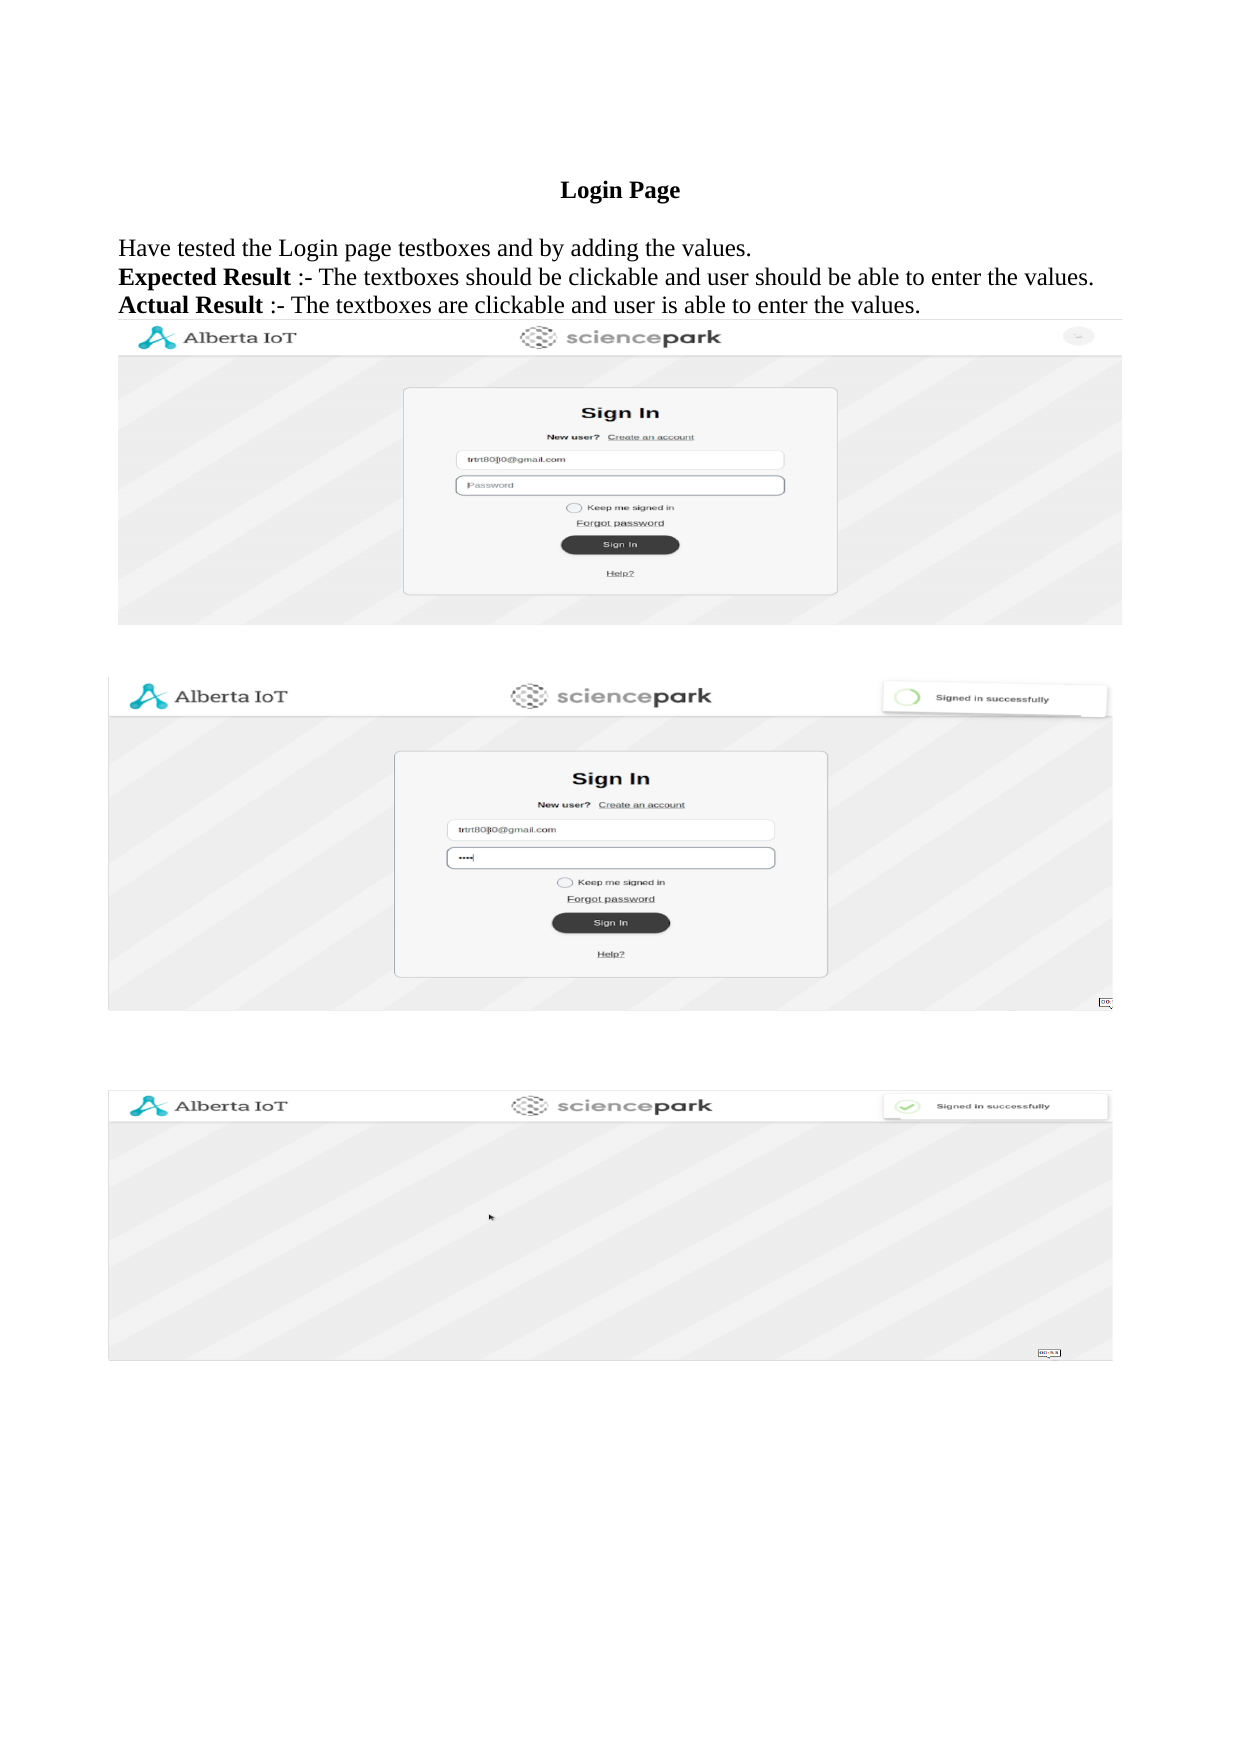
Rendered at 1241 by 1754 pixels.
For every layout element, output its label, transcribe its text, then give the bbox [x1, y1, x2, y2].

text Have tested the Login page testboxes and by adding the values. Expected Result :- The textboxes should be clickable and user should be able to enter the values. Actual Result :- The textboxes are clickable and user is able to enter the values. [118, 233, 1122, 319]
text Login Page [118, 176, 1122, 233]
picture [118, 319, 1123, 625]
picture [108, 1090, 1113, 1361]
picture [108, 677, 1113, 1011]
